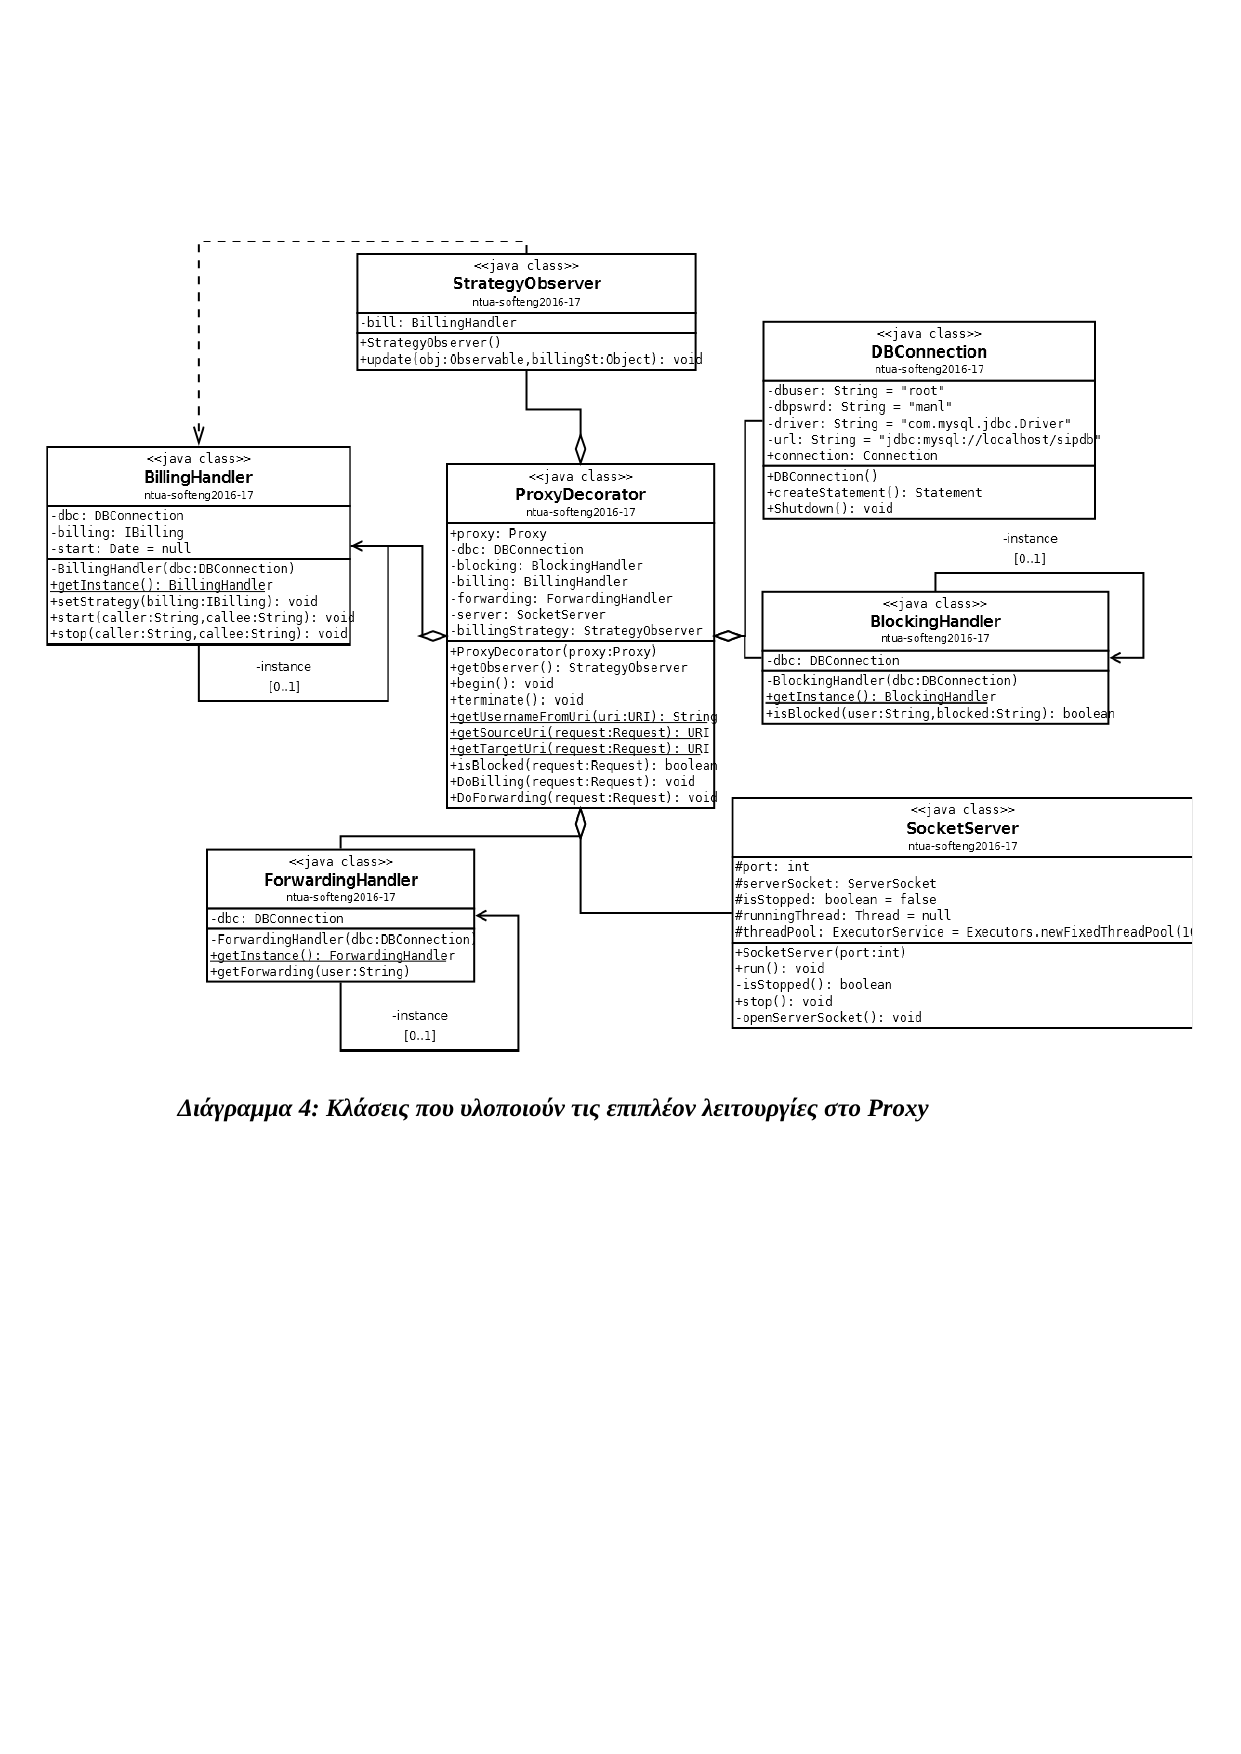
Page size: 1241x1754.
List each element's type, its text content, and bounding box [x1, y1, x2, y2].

text Διάγραμμα 4: Κλάσεις που υλοποιούν τις επιπλέον λειτουργίες στο Proxy [177, 1093, 1122, 1122]
picture [46, 241, 1193, 1052]
